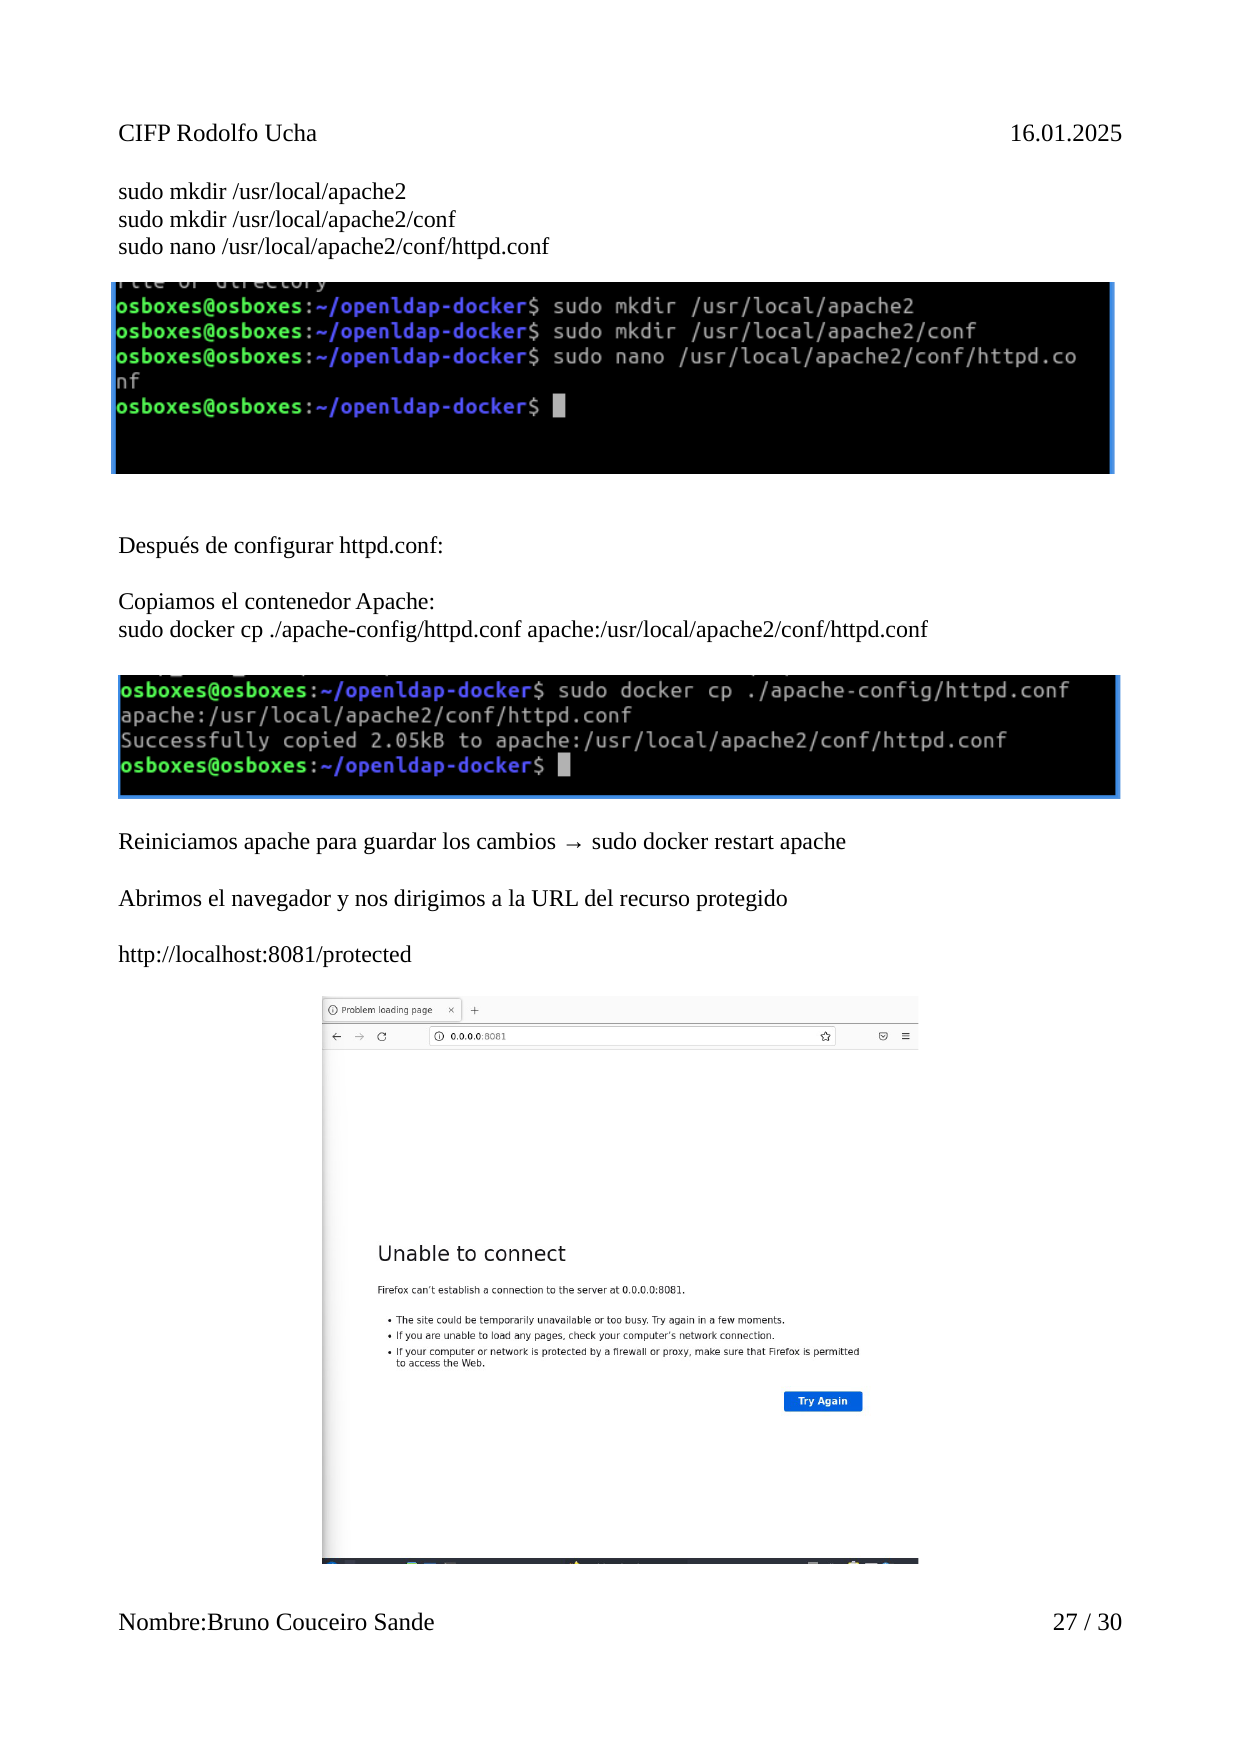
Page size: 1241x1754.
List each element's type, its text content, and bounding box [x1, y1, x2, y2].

subtitle Reiniciamos apache para guardar los cambios → sudo docker restart apache [118, 827, 1122, 855]
text sudo mkdir /usr/local/apache2/conf [118, 204, 1122, 232]
subtitle Copiamos el contenedor Apache: [118, 587, 1122, 615]
picture [111, 282, 1115, 474]
subtitle sudo docker cp ./apache-config/httpd.conf apache:/usr/local/apache2/conf/httpd.conf [118, 615, 1122, 643]
subtitle http://localhost:8081/protected [118, 940, 1122, 968]
picture [322, 996, 919, 1564]
subtitle Abrimos el navegador y nos dirigimos a la URL del recurso protegido [118, 884, 1122, 911]
picture [118, 675, 1123, 799]
text sudo mkdir /usr/local/apache2 [118, 177, 1122, 204]
subtitle sudo nano /usr/local/apache2/conf/httpd.conf [118, 232, 1122, 260]
subtitle Después de configurar httpd.conf: [118, 531, 1122, 559]
